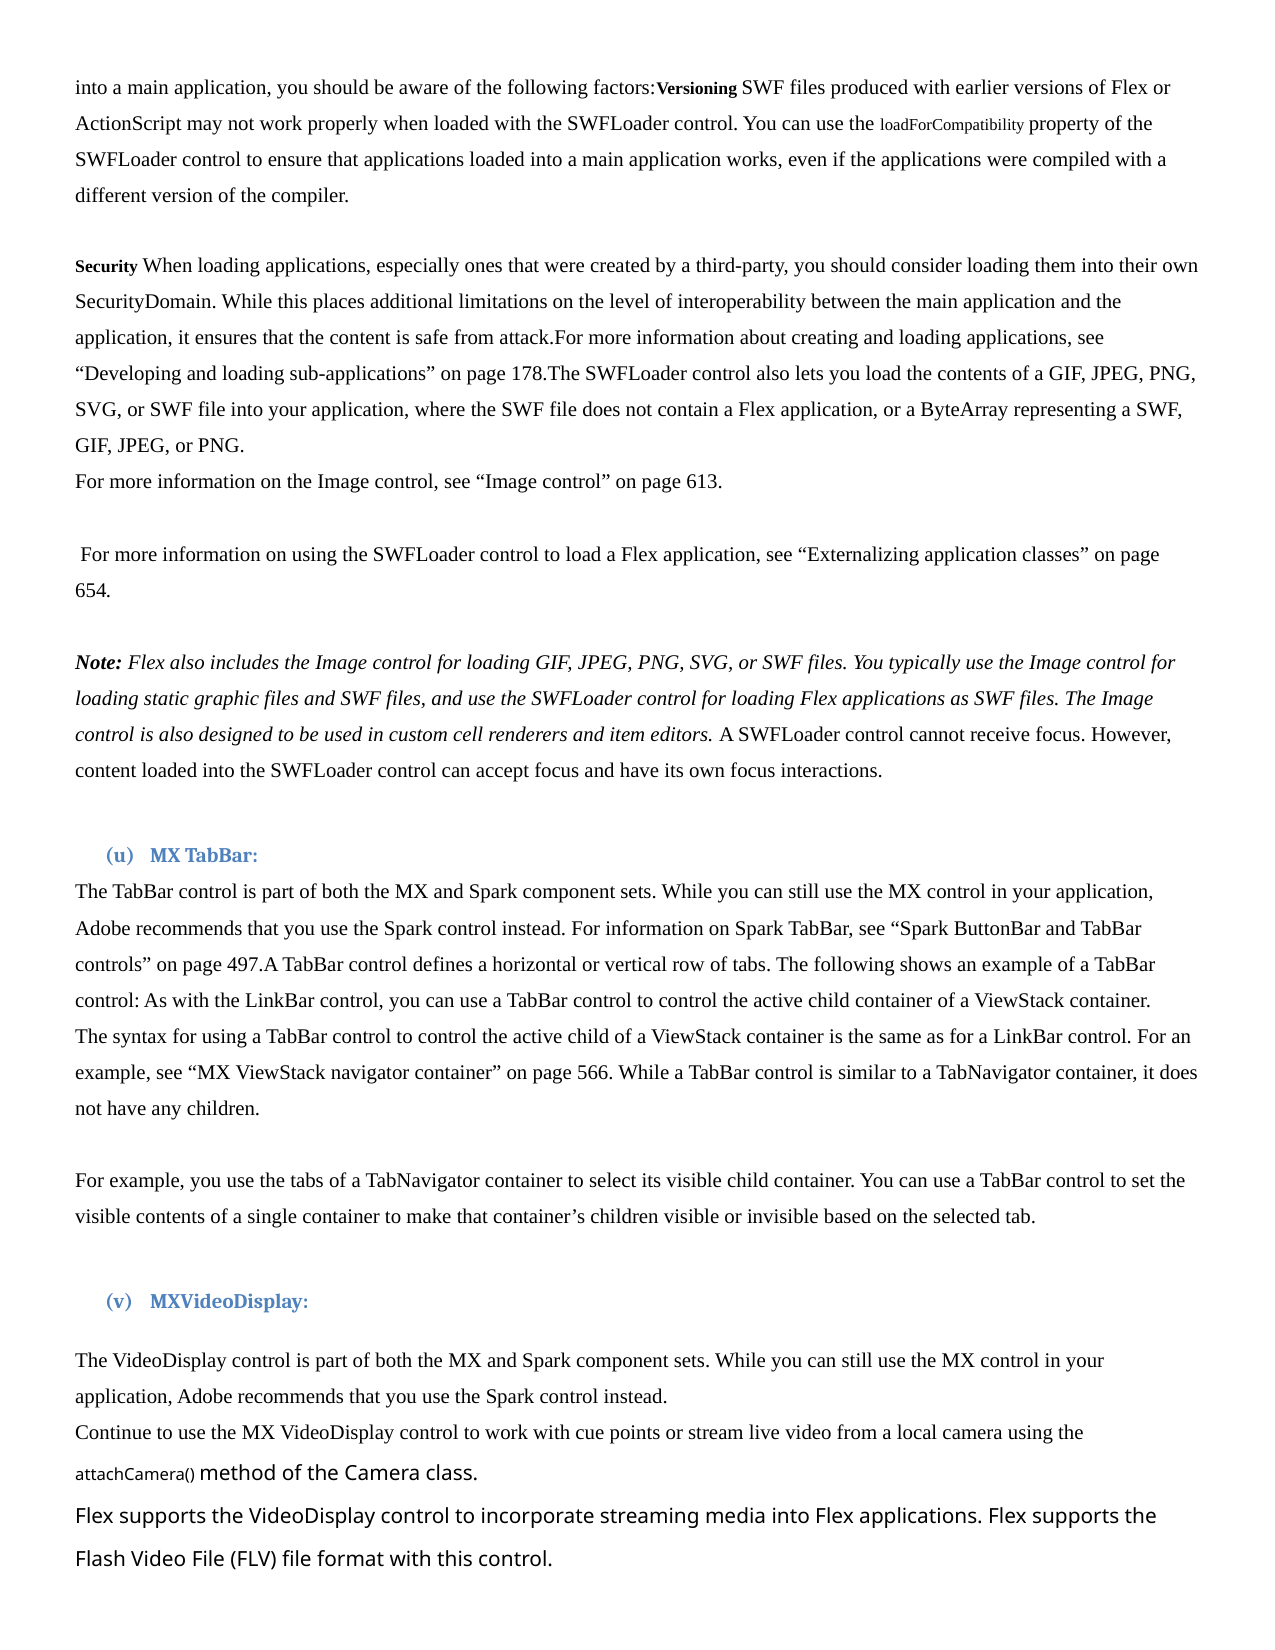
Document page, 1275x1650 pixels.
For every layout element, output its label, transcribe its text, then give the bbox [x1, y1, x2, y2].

text For more information on using the SWFLoader control to load a Flex application, see “Externalizing application classes” on page 654. [75, 542, 1200, 602]
text The VideoDisplay control is part of both the MX and Spark component sets. While you can still use the MX control in your application, Adobe recommends that you use the Spark control instead. [75, 1348, 1200, 1408]
text Flex supports the VideoDisplay control to incorporate streaming media into Flex applications. Flex supports the Flash Video File (FLV) file format with this control. [75, 1501, 1200, 1572]
text For more information on the Image control, see “Image control” on page 613. [75, 469, 1200, 493]
text The TabBar control is part of both the MX and Spark component sets. While you can still use the MX control in your application, Adobe recommends that you use the Spark control instead. For information on Spark TabBar, see “Spark ButtonBar and TabBar controls” on page 497.A TabBar control defines a horizontal or vertical row of tabs. The following shows an example of a TabBar control: As with the LinkBar control, you can use a TabBar control to control the active child container of a ViewStack container. [75, 879, 1200, 1012]
text Security When loading applications, especially ones that were created by a third-party, you should consider loading them into their own SecurityDomain. While this places additional limitations on the level of interoperability between the main application and the application, it ensures that the content is safe from attack.For more information about creating and loading applications, see “Developing and loading sub-applications” on page 178.The SWFLoader control also lets you load the contents of a GIF, JPEG, PNG, SVG, or SWF file into your application, where the SWF file does not contain a Flex application, or a ByteArray representing a SWF, GIF, JPEG, or PNG. [75, 253, 1200, 457]
subtitle MXVideoDisplay: [105, 1289, 1200, 1313]
text Note: Flex also includes the Image control for loading GIF, JPEG, PNG, SVG, or SWF files. You typically use the Image control for loading static graphic files and SWF files, and use the SWFLoader control for loading Flex applications as SWF files. The Image control is also designed to be used in custom cell renderers and item editors. A SWFLoader control cannot receive focus. However, content loaded into the SWFLoader control can accept focus and have its own focus interactions. [75, 650, 1200, 782]
text Continue to use the MX VideoDisplay control to work with cue points or stream live video from a local camera using the attachCamera() method of the Camera class. [75, 1420, 1200, 1487]
text For example, you use the tabs of a TabNavigator container to select its visible child container. You can use a TabBar control to set the visible contents of a single container to make that container’s children visible or invisible based on the selected tab. [75, 1168, 1200, 1228]
text into a main application, you should be aware of the following factors:Versioning SWF files produced with earlier versions of Flex or ActionScript may not work properly when loaded with the SWFLoader control. You can use the loadForCompatibility property of the SWFLoader control to ensure that applications loaded into a main application works, even if the applications were compiled with a different version of the compiler. [75, 75, 1200, 207]
subtitle MX TabBar: [105, 843, 1200, 867]
text The syntax for using a TabBar control to control the active child of a ViewStack container is the same as for a LinkBar control. For an example, see “MX ViewStack navigator container” on page 566. While a TabBar control is similar to a TabNavigator container, it does not have any children. [75, 1023, 1200, 1120]
